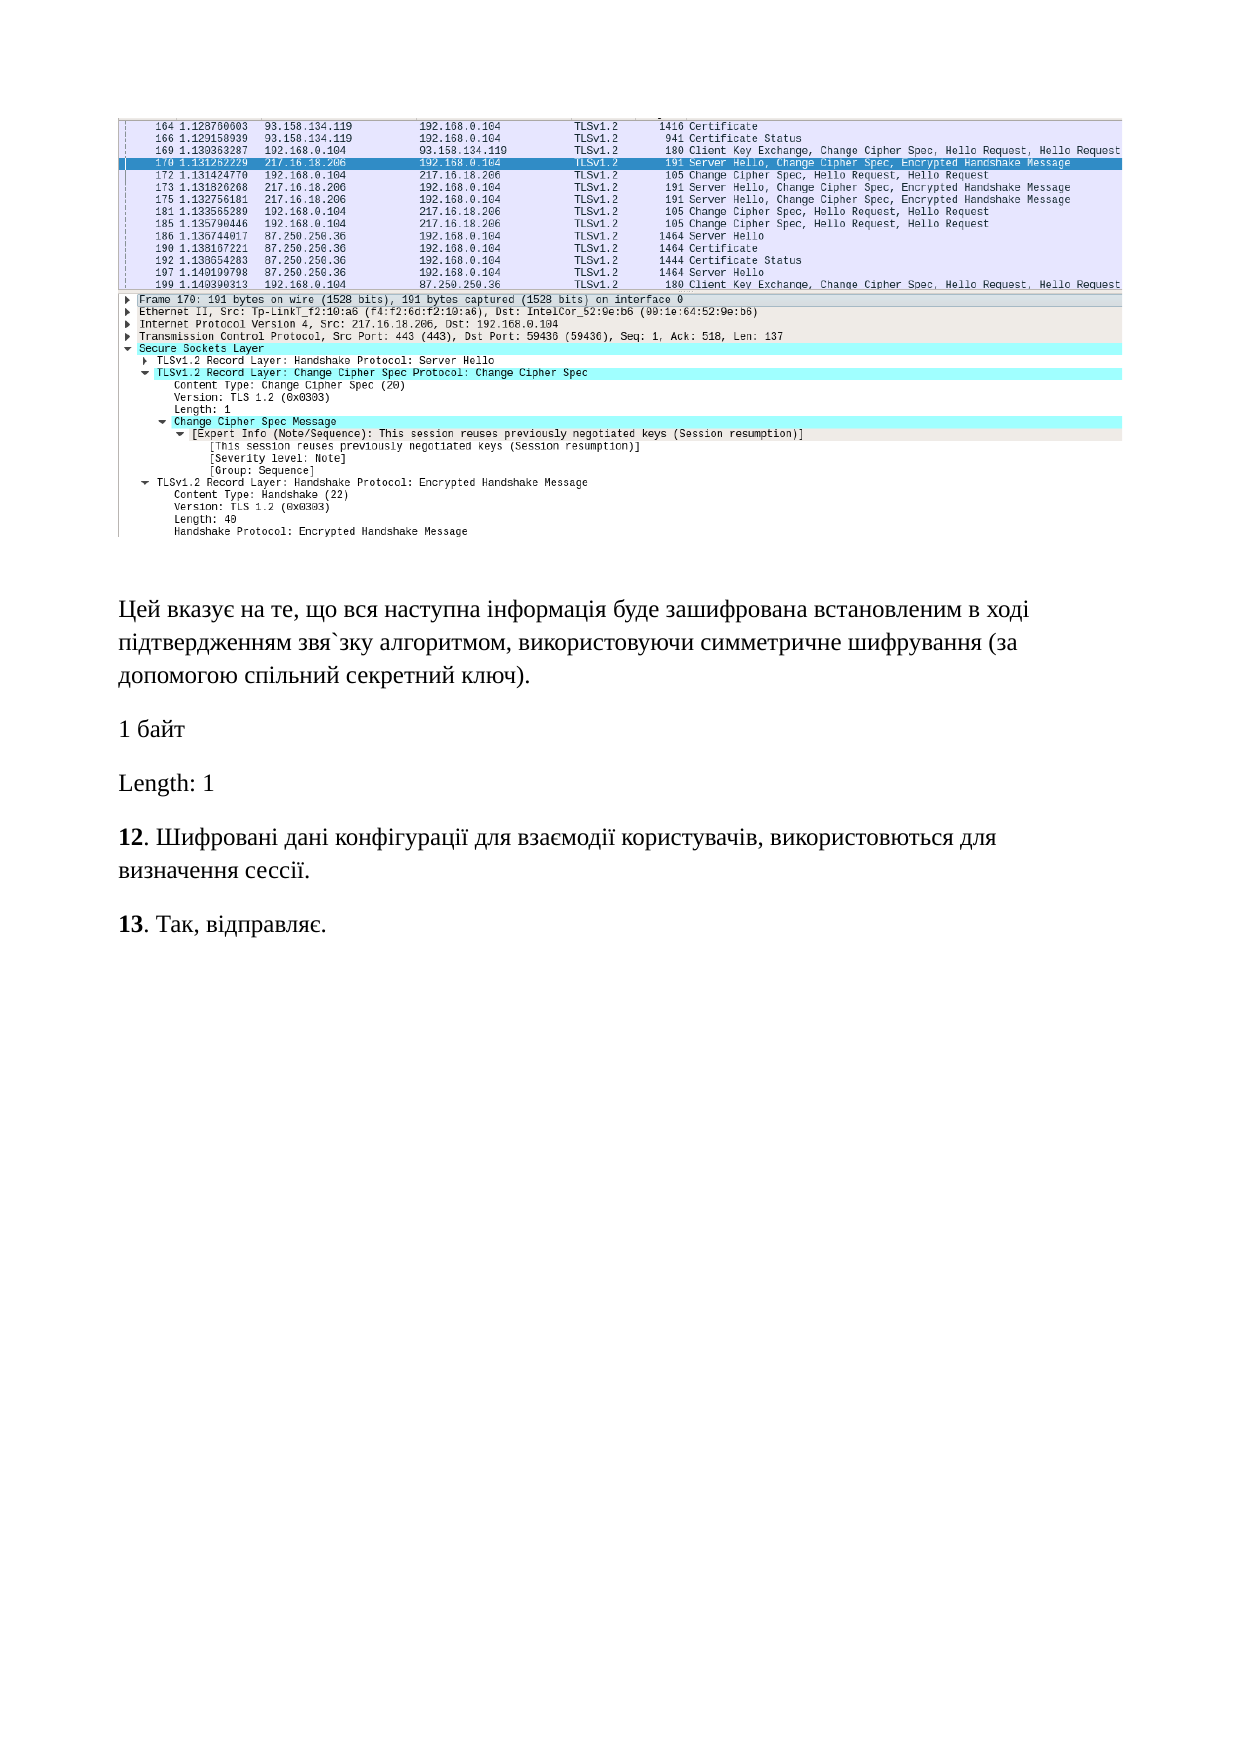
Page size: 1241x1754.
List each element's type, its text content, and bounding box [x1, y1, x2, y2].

list Цей вказує на те, що вся наступна інформація буде зашифрована встановленим в ході підтвердженням звя`зку алгоритмом, використовуючи симметричне шифрування (за допомогою спільний секретний ключ). [118, 594, 1122, 689]
picture [118, 118, 1123, 537]
list 13. Так, відправляє. [118, 909, 1122, 937]
list 1 байт [118, 714, 1122, 743]
list 12. Шифровані дані конфігурації для взаємодії користувачів, використовються для визначення сессії. [118, 822, 1122, 884]
list Length: 1 [118, 768, 1122, 797]
